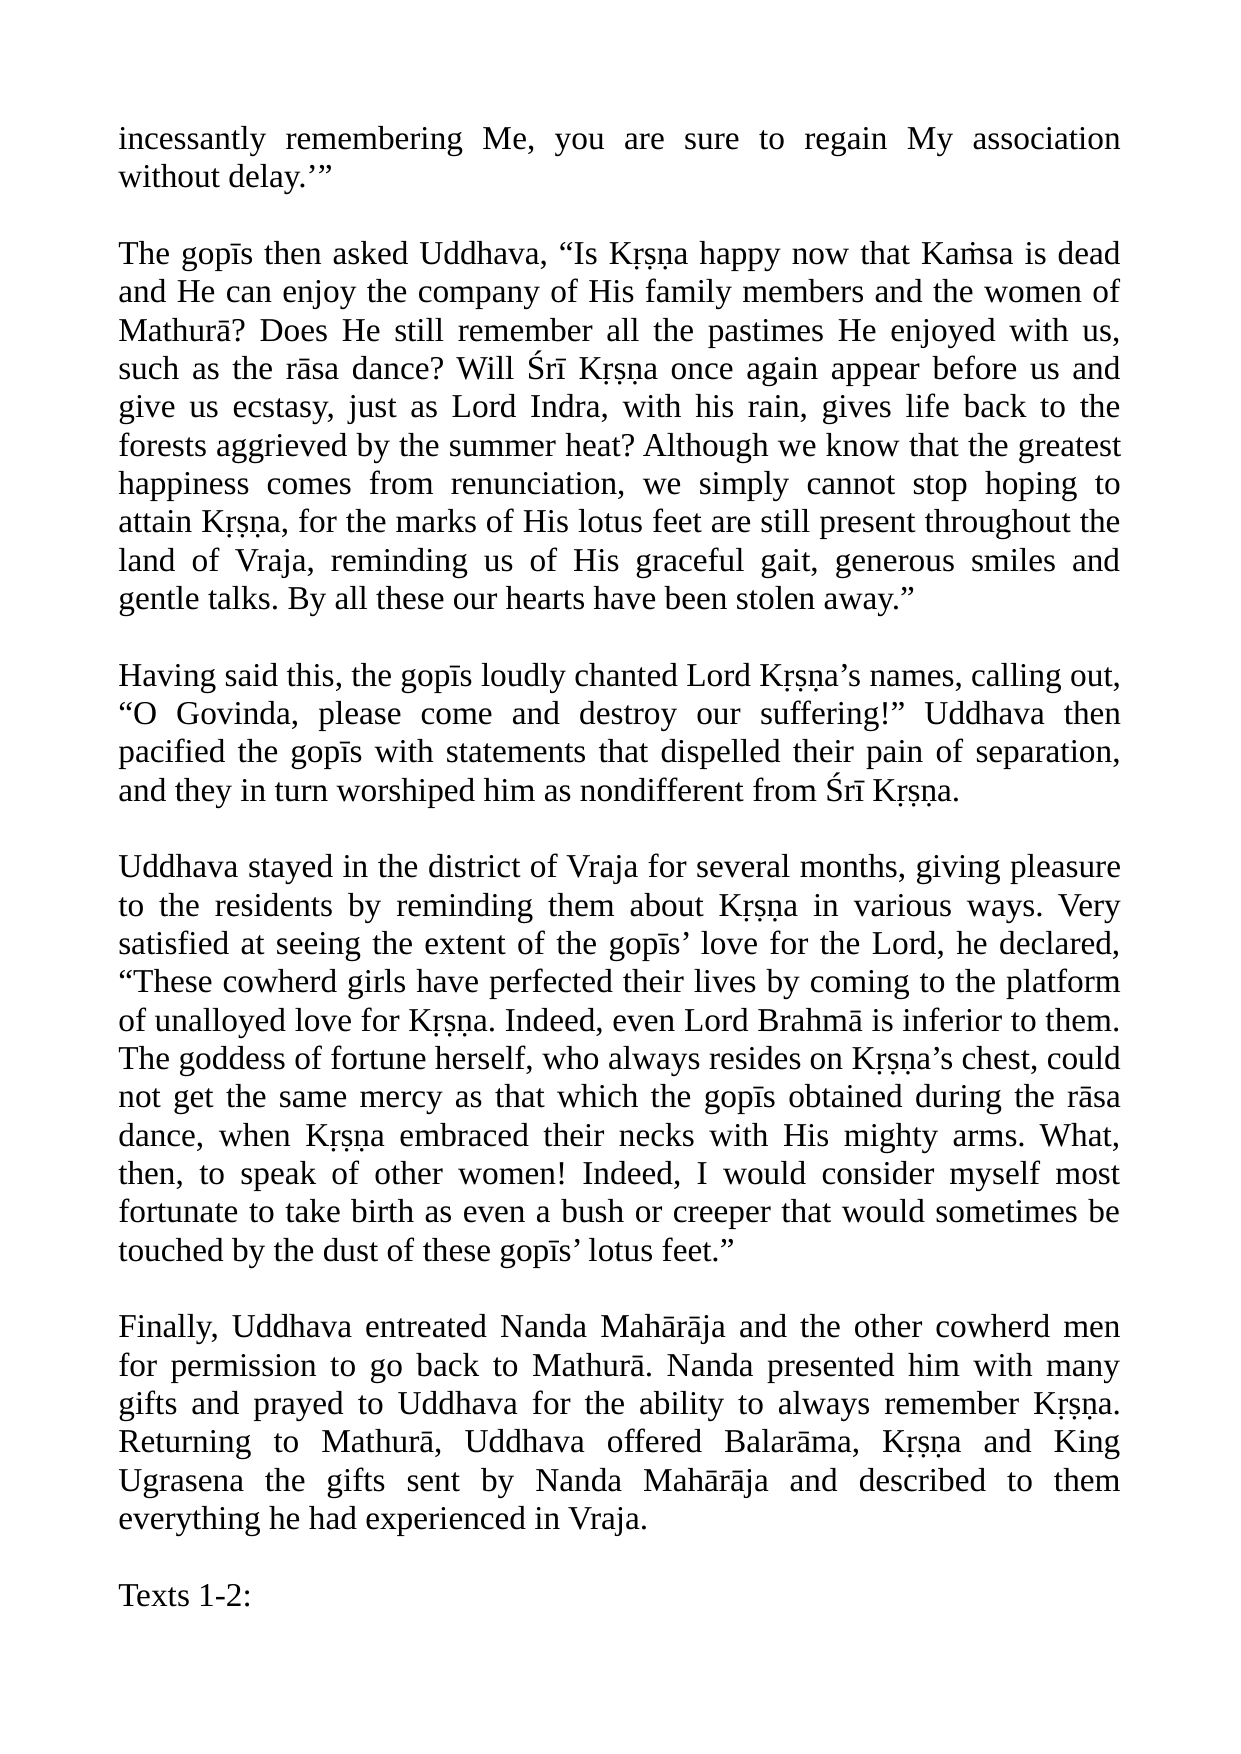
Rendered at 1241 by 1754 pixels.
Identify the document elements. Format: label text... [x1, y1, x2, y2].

text Finally, Uddhava entreated Nanda Mahārāja and the other cowherd men for permission to go back to Mathurā. Nanda presented him with many gifts and prayed to Uddhava for the ability to always remember Kṛṣṇa. Returning to Mathurā, Uddhava offered Balarāma, Kṛṣṇa and King Ugrasena the gifts sent by Nanda Mahārāja and described to them everything he had experienced in Vraja. [118, 1306, 1122, 1536]
text Uddhava stayed in the district of Vraja for several months, giving pleasure to the residents by reminding them about Kṛṣṇa in various ways. Very satisfied at seeing the extent of the gopīs’ love for the Lord, he declared, “These cowherd girls have perfected their lives by coming to the platform of unalloyed love for Kṛṣṇa. Indeed, even Lord Brahmā is inferior to them. The goddess of fortune herself, who always resides on Kṛṣṇa’s chest, could not get the same mercy as that which the gopīs obtained during the rāsa dance, when Kṛṣṇa embraced their necks with His mighty arms. What, then, to speak of other women! Indeed, I would consider myself most fortunate to take birth as even a bush or creeper that would sometimes be touched by the dust of these gopīs’ lotus feet.” [118, 846, 1122, 1268]
text Texts 1-2: [118, 1575, 1122, 1613]
text Having said this, the gopīs loudly chanted Lord Kṛṣṇa’s names, calling out, “O Govinda, please come and destroy our suffering!” Uddhava then pacified the gopīs with statements that dispelled their pain of separation, and they in turn worshiped him as nondifferent from Śrī Kṛṣṇa. [118, 655, 1122, 808]
text The gopīs then asked Uddhava, “Is Kṛṣṇa happy now that Kaṁsa is dead and He can enjoy the company of His family members and the women of Mathurā? Does He still remember all the pastimes He enjoyed with us, such as the rāsa dance? Will Śrī Kṛṣṇa once again appear before us and give us ecstasy, just as Lord Indra, with his rain, gives life back to the forests aggrieved by the summer heat? Although we know that the greatest happiness comes from renunciation, we simply cannot stop hoping to attain Kṛṣṇa, for the marks of His lotus feet are still present throughout the land of Vraja, reminding us of His graceful gait, generous smiles and gentle talks. By all these our hearts have been stolen away.” [118, 233, 1122, 616]
text incessantly remembering Me, you are sure to regain My association without delay.’” [118, 118, 1122, 195]
